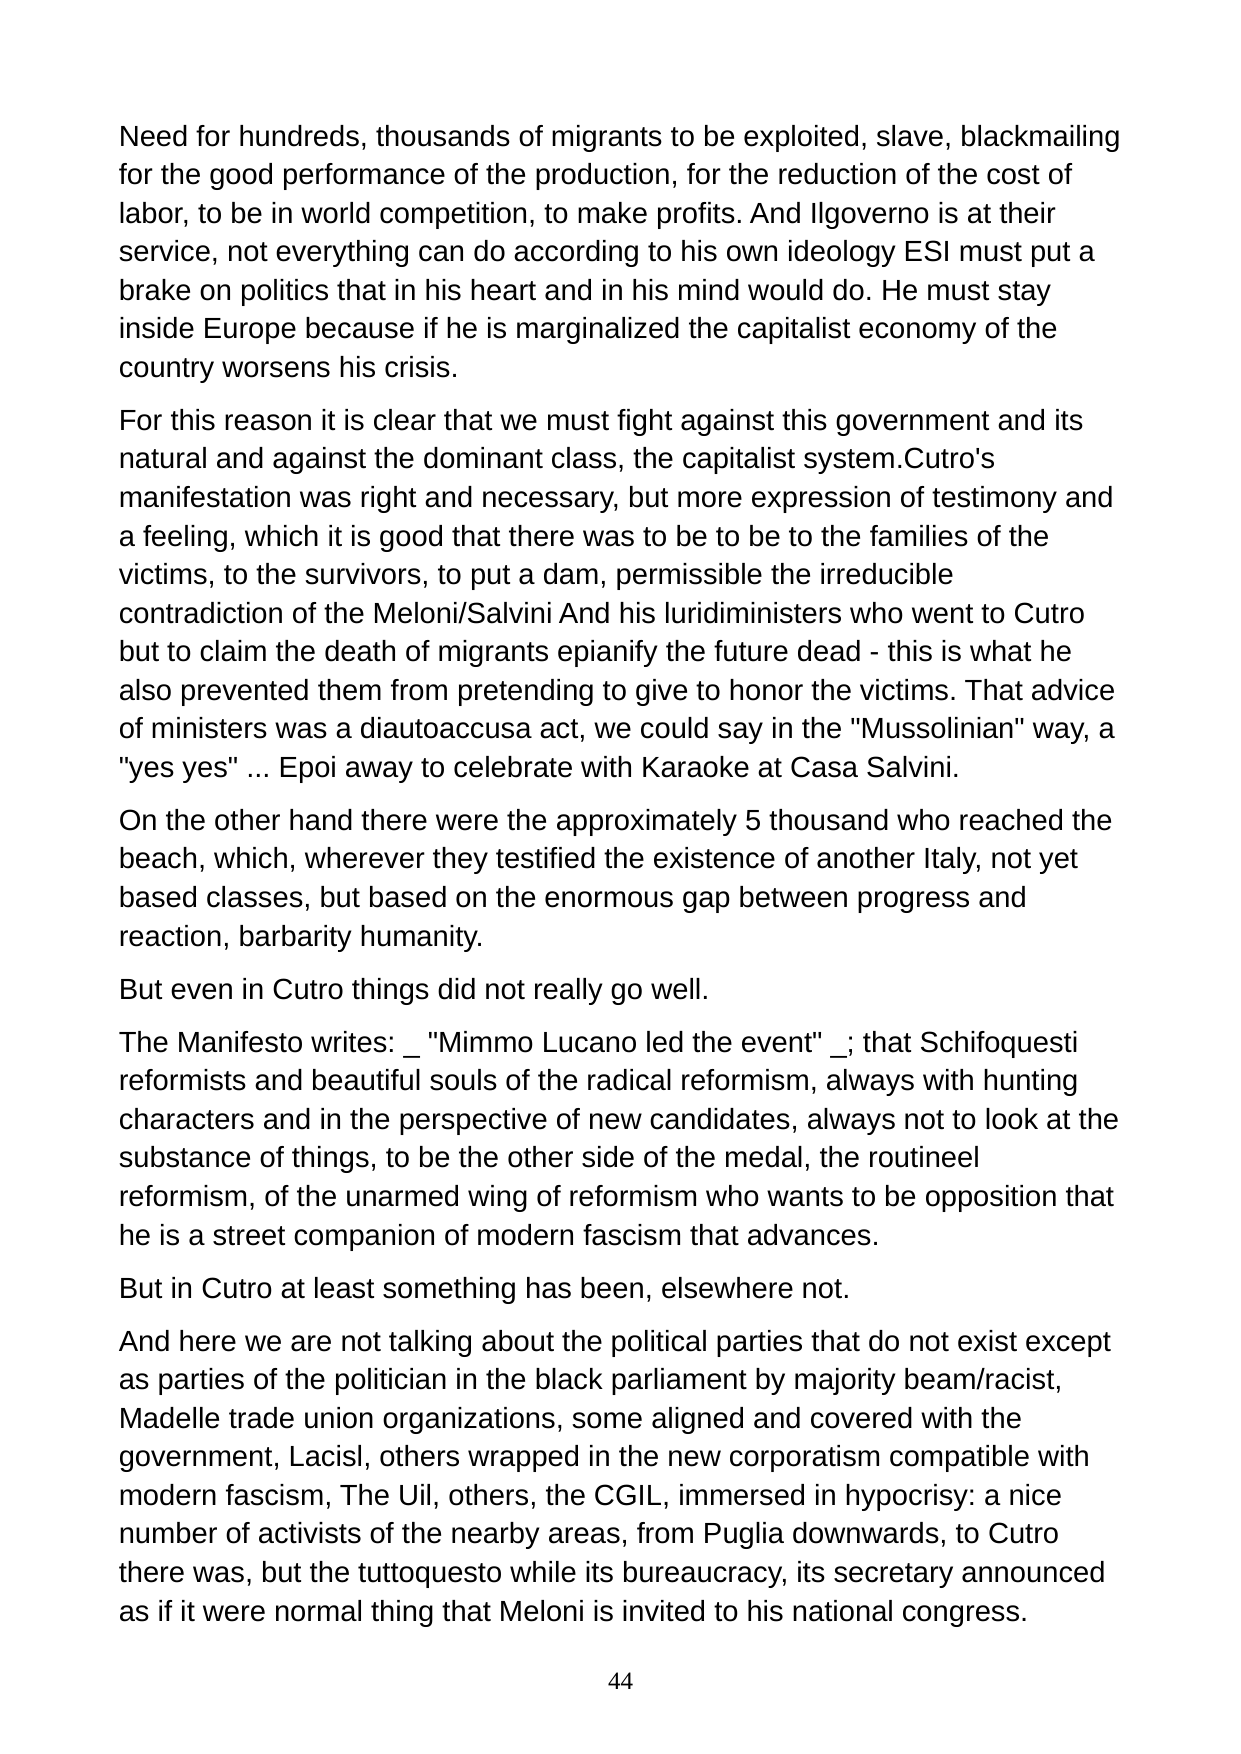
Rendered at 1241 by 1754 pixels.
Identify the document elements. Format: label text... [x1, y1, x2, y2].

text For this reason it is clear that we must fight against this government and its natural and against the dominant class, the capitalist system.Cutro's manifestation was right and necessary, but more expression of testimony and a feeling, which it is good that there was to be to be to the families of the victims, to the survivors, to put a dam, permissible the irreducible contradiction of the Meloni/Salvini And his luridiministers who went to Cutro but to claim the death of migrants epianify the future dead - this is what he also prevented them from pretending to give to honor the victims. That advice of ministers was a diautoaccusa act, we could say in the "Mussolinian" way, a "yes yes" ... Epoi away to celebrate with Karaoke at Casa Salvini. [118, 403, 1122, 783]
text But in Cutro at least something has been, elsewhere not. [118, 1271, 1122, 1304]
text Need for hundreds, thousands of migrants to be exploited, slave, blackmailing for the good performance of the production, for the reduction of the cost of labor, to be in world competition, to make profits. And Ilgoverno is at their service, not everything can do according to his own ideology ESI must put a brake on politics that in his heart and in his mind would do. He must stay inside Europe because if he is marginalized the capitalist economy of the country worsens his crisis. [118, 118, 1122, 383]
text On the other hand there were the approximately 5 thousand who reached the beach, which, wherever they testified the existence of another Italy, not yet based classes, but based on the enormous gap between progress and reaction, barbarity humanity. [118, 803, 1122, 952]
text But even in Cutro things did not really go well. [118, 972, 1122, 1005]
text And here we are not talking about the political parties that do not exist except as parties of the politician in the black parliament by majority beam/racist, Madelle trade union organizations, some aligned and covered with the government, Lacisl, others wrapped in the new corporatism compatible with modern fascism, The Uil, others, the CGIL, immersed in hypocrisy: a nice number of activists of the nearby areas, from Puglia downwards, to Cutro there was, but the tuttoquesto while its bureaucracy, its secretary announced as if it were normal thing that Meloni is invited to his national congress. [118, 1324, 1122, 1627]
text The Manifesto writes: _ "Mimmo Lucano led the event" _; that Schifoquesti reformists and beautiful souls of the radical reformism, always with hunting characters and in the perspective of new candidates, always not to look at the substance of things, to be the other side of the medal, the routineel reformism, of the unarmed wing of reformism who wants to be opposition that he is a street companion of modern fascism that advances. [118, 1025, 1122, 1251]
